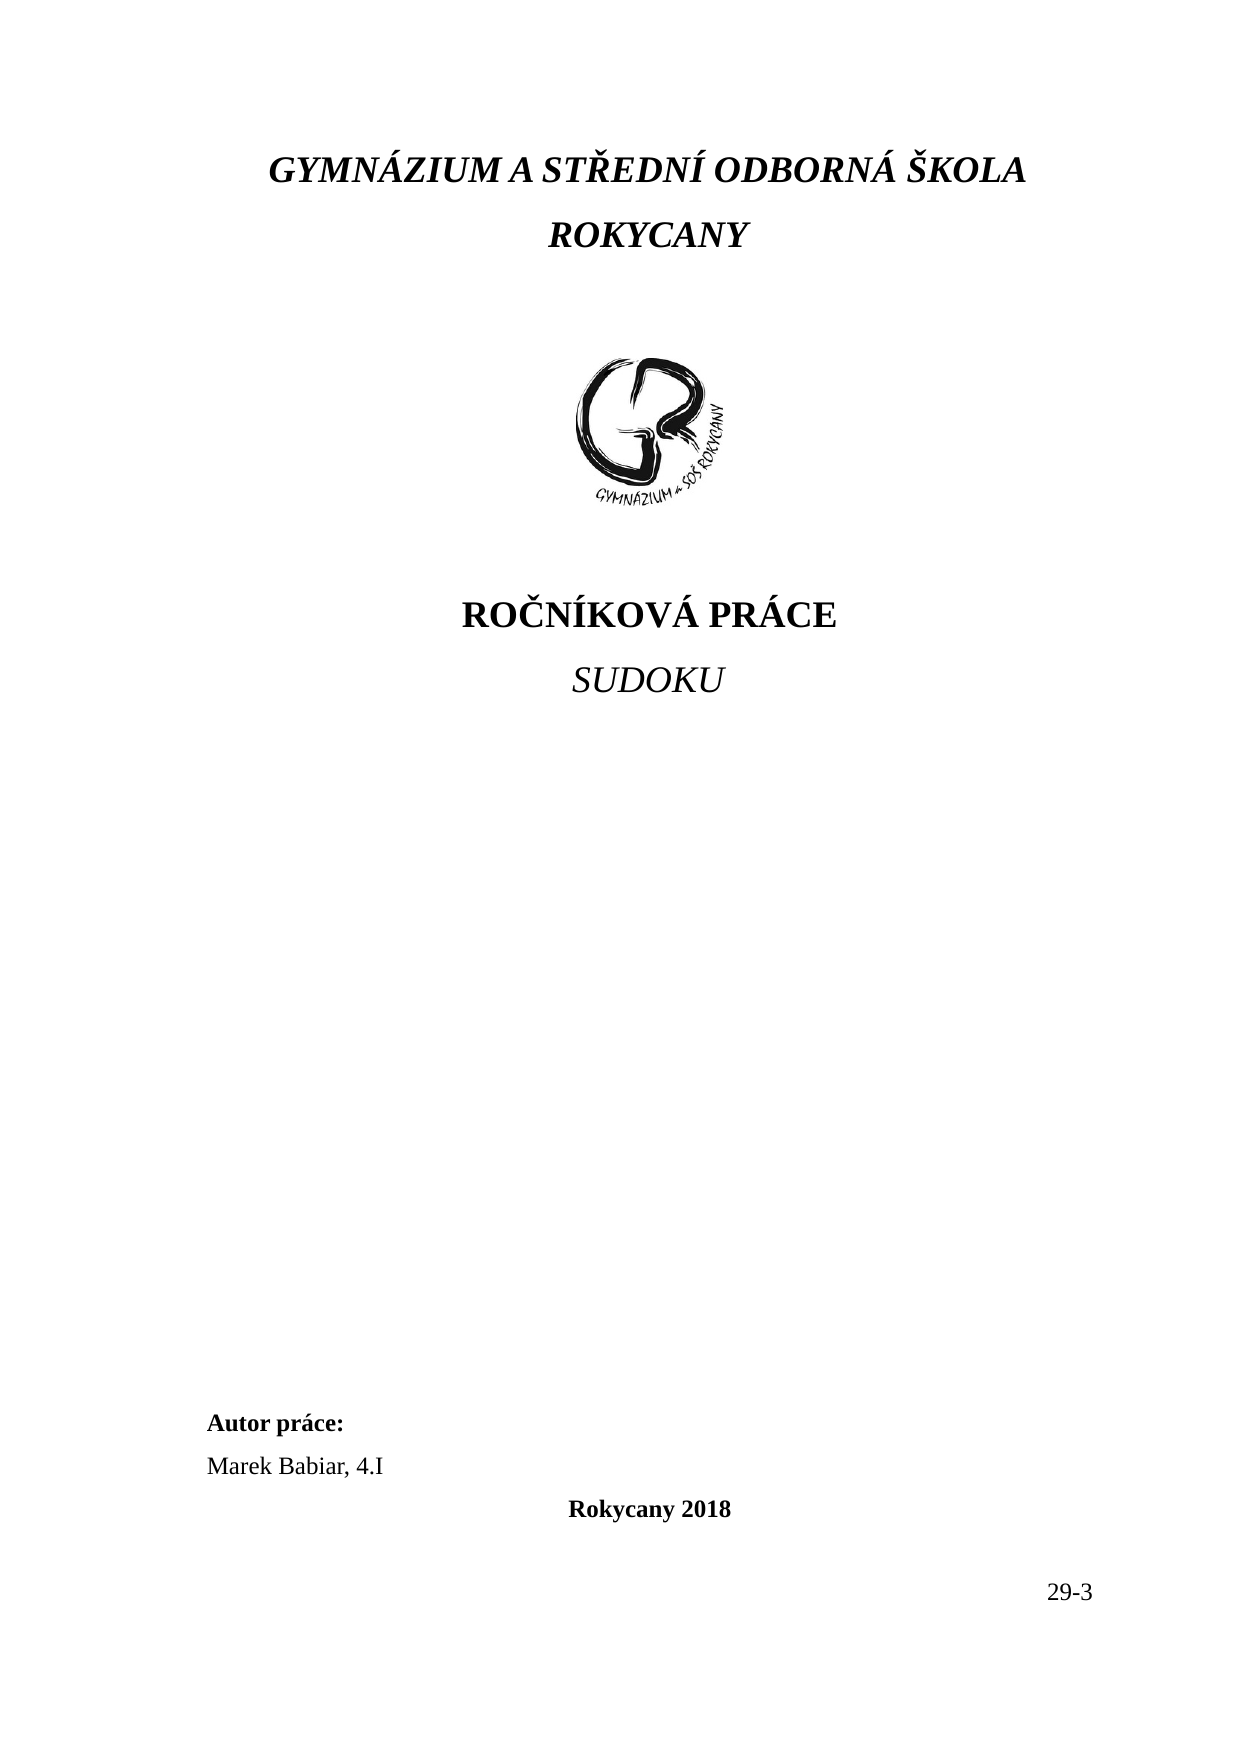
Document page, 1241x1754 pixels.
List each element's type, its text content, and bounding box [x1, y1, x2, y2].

title Gymnázium a Střední odborná škola Rokycany [207, 148, 1093, 255]
title Ročníková práce [207, 593, 1093, 636]
text Marek Babiar, 4.I [207, 1451, 1093, 1480]
text Rokycany 2018 [207, 1494, 1093, 1523]
title sudoku [207, 657, 1093, 700]
text Autor práce: [207, 1408, 1093, 1437]
picture [576, 358, 724, 506]
